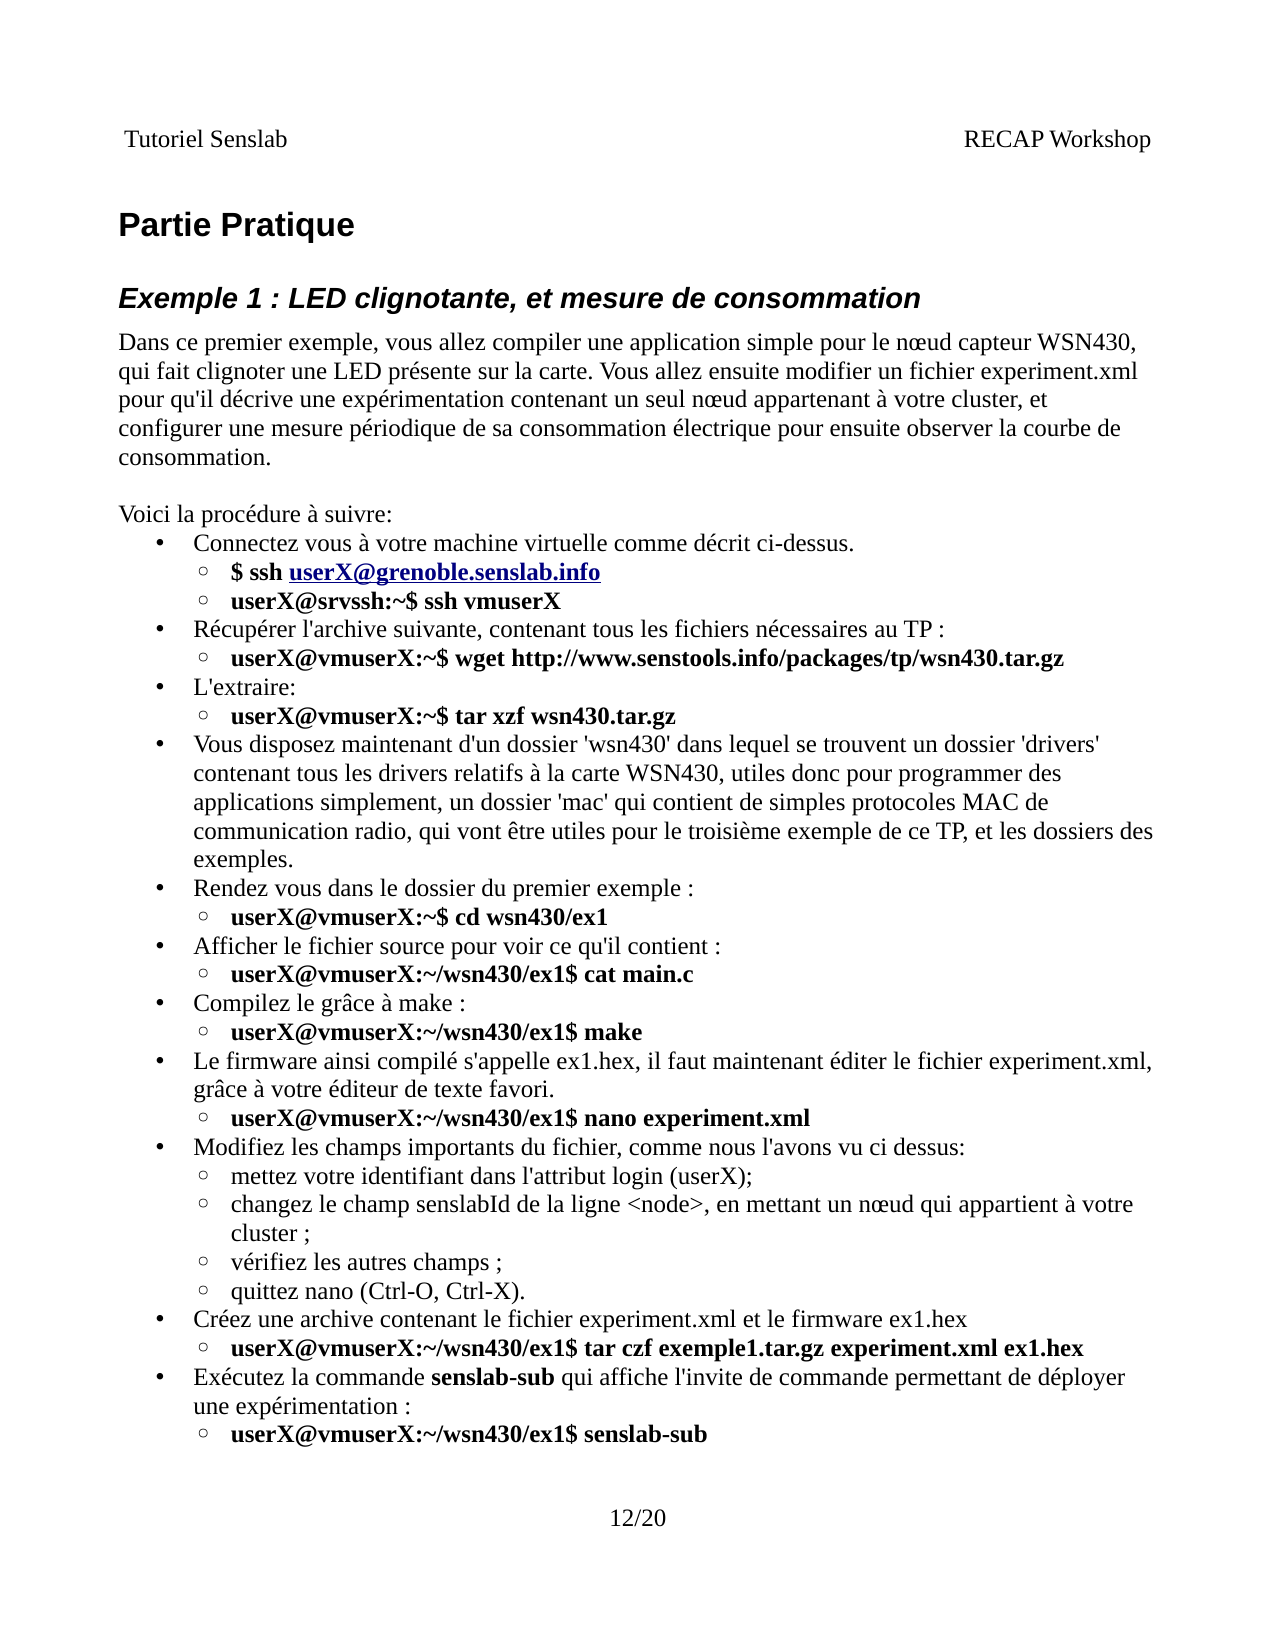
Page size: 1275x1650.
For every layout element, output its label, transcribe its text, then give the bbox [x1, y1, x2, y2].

list userX@vmuserX:~/wsn430/ex1$ tar czf exemple1.tar.gz experiment.xml ex1.hex [193, 1333, 1157, 1362]
list userX@vmuserX:~/wsn430/ex1$ senslab-sub [193, 1419, 1157, 1448]
list Exécutez la commande senslab-sub qui affiche l'invite de commande permettant de déployer une expérimentation : [156, 1362, 1157, 1419]
subtitle Partie Pratique [118, 205, 1157, 243]
list Rendez vous dans le dossier du premier exemple : [156, 873, 1157, 902]
list userX@vmuserX:~$ wget http://www.senstools.info/packages/tp/wsn430.tar.gz [193, 643, 1157, 672]
list Connectez vous à votre machine virtuelle comme décrit ci-dessus. [156, 528, 1157, 557]
list vérifiez les autres champs ; [193, 1247, 1157, 1276]
subtitle Exemple 1 : LED clignotante, et mesure de consommation [118, 281, 1157, 314]
list userX@vmuserX:~$ cd wsn430/ex1 [193, 902, 1157, 931]
list changez le champ senslabId de la ligne <node>, en mettant un nœud qui appartient à votre cluster ; [193, 1189, 1157, 1247]
list userX@srvssh:~$ ssh vmuserX [193, 586, 1157, 614]
list userX@vmuserX:~/wsn430/ex1$ cat main.c [193, 959, 1157, 988]
list quittez nano (Ctrl-O, Ctrl-X). [193, 1276, 1157, 1304]
list L'extraire: [156, 672, 1157, 701]
list Compilez le grâce à make : [156, 988, 1157, 1017]
list userX@vmuserX:~$ tar xzf wsn430.tar.gz [193, 701, 1157, 729]
text Dans ce premier exemple, vous allez compiler une application simple pour le nœud capteur WSN430, qui fait clignoter une LED présente sur la carte. Vous allez ensuite modifier un fichier experiment.xml pour qu'il décrive une expérimentation contenant un seul nœud appartenant à votre cluster, et configurer une mesure périodique de sa consommation électrique pour ensuite observer la courbe de consommation. [118, 327, 1157, 471]
list Créez une archive contenant le fichier experiment.xml et le firmware ex1.hex [156, 1304, 1157, 1333]
list mettez votre identifiant dans l'attribut login (userX); [193, 1161, 1157, 1189]
list Modifiez les champs importants du fichier, comme nous l'avons vu ci dessus: [156, 1132, 1157, 1161]
list userX@vmuserX:~/wsn430/ex1$ nano experiment.xml [193, 1103, 1157, 1132]
list userX@vmuserX:~/wsn430/ex1$ make [193, 1017, 1157, 1046]
text Voici la procédure à suivre: [118, 499, 1157, 528]
list Vous disposez maintenant d'un dossier 'wsn430' dans lequel se trouvent un dossier 'drivers' contenant tous les drivers relatifs à la carte WSN430, utiles donc pour programmer des applications simplement, un dossier 'mac' qui contient de simples protocoles MAC de communication radio, qui vont être utiles pour le troisième exemple de ce TP, et les dossiers des exemples. [156, 729, 1157, 873]
list $ ssh userX@grenoble.senslab.info [193, 557, 1157, 586]
list Afficher le fichier source pour voir ce qu'il contient : [156, 931, 1157, 959]
list Récupérer l'archive suivante, contenant tous les fichiers nécessaires au TP : [156, 614, 1157, 643]
list Le firmware ainsi compilé s'appelle ex1.hex, il faut maintenant éditer le fichier experiment.xml, grâce à votre éditeur de texte favori. [156, 1046, 1157, 1103]
